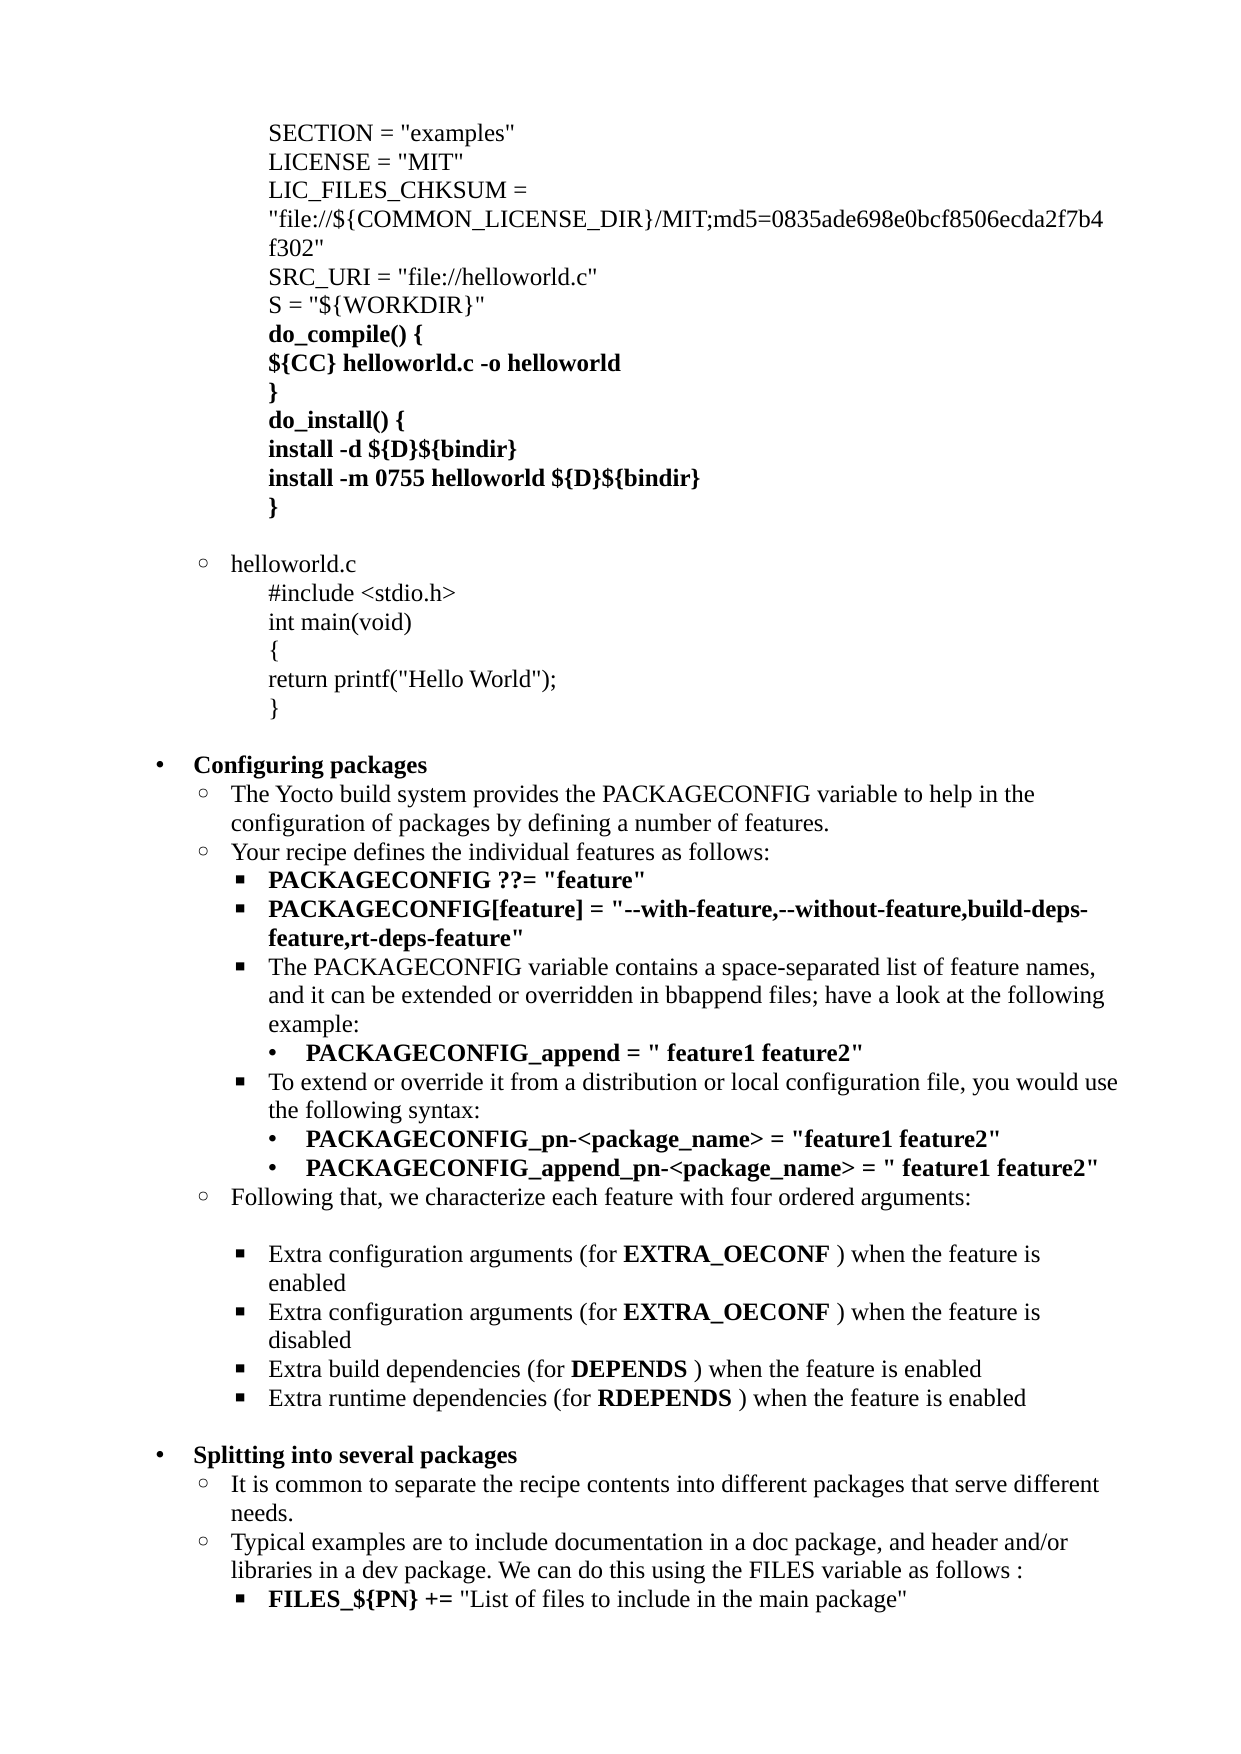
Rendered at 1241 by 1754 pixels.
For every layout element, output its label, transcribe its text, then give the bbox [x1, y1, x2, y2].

list PACKAGECONFIG[feature] = "--with-feature,--without-feature,build-deps-feature,rt-deps-feature" [231, 894, 1122, 952]
list SRC_URI = "file://helloworld.c" [231, 262, 1122, 291]
list PACKAGECONFIG_append = " feature1 feature2" [268, 1038, 1122, 1067]
list Splitting into several packages [156, 1441, 1122, 1469]
list Following that, we characterize each feature with four ordered arguments: [193, 1182, 1122, 1211]
list To extend or override it from a distribution or local configuration file, you would use the following syntax: [231, 1067, 1122, 1124]
list Your recipe defines the individual features as follows: [193, 837, 1122, 866]
list It is common to separate the recipe contents into different packages that serve different needs. [193, 1469, 1122, 1527]
list } [231, 377, 1122, 406]
list helloworld.c [193, 549, 1122, 578]
list S = "${WORKDIR}" [231, 291, 1122, 319]
list "file://${COMMON_LICENSE_DIR}/MIT;md5=0835ade698e0bcf8506ecda2f7b4 [231, 204, 1122, 233]
list PACKAGECONFIG_pn-<package_name> = "feature1 feature2" [268, 1124, 1122, 1153]
list return printf("Hello World"); [231, 664, 1122, 693]
list #include <stdio.h> [231, 578, 1122, 607]
list Extra configuration arguments (for EXTRA_OECONF ) when the feature is disabled [231, 1297, 1122, 1354]
list } [231, 693, 1122, 722]
list ${CC} helloworld.c -o helloworld [231, 348, 1122, 377]
list f302" [231, 233, 1122, 262]
list Extra runtime dependencies (for RDEPENDS ) when the feature is enabled [231, 1383, 1122, 1412]
list SECTION = "examples" [231, 118, 1122, 147]
list FILES_${PN} += "List of files to include in the main package" [231, 1584, 1122, 1613]
list Extra configuration arguments (for EXTRA_OECONF ) when the feature is enabled [231, 1239, 1122, 1297]
list } [231, 492, 1122, 521]
list Extra build dependencies (for DEPENDS ) when the feature is enabled [231, 1354, 1122, 1383]
list LIC_FILES_CHKSUM = [231, 176, 1122, 204]
list The Yocto build system provides the PACKAGECONFIG variable to help in the configuration of packages by defining a number of features. [193, 779, 1122, 837]
list do_install() { [231, 406, 1122, 434]
list Typical examples are to include documentation in a doc package, and header and/or libraries in a dev package. We can do this using the FILES variable as follows : [193, 1527, 1122, 1584]
list install -d ${D}${bindir} [231, 434, 1122, 463]
list do_compile() { [231, 319, 1122, 348]
list install -m 0755 helloworld ${D}${bindir} [231, 463, 1122, 492]
list { [231, 636, 1122, 664]
list Configuring packages [156, 751, 1122, 779]
list int main(void) [231, 607, 1122, 636]
list LICENSE = "MIT" [231, 147, 1122, 176]
list The PACKAGECONFIG variable contains a space-separated list of feature names, and it can be extended or overridden in bbappend files; have a look at the following example: [231, 952, 1122, 1038]
list PACKAGECONFIG_append_pn-<package_name> = " feature1 feature2" [268, 1153, 1122, 1182]
list PACKAGECONFIG ??= "feature" [231, 866, 1122, 894]
